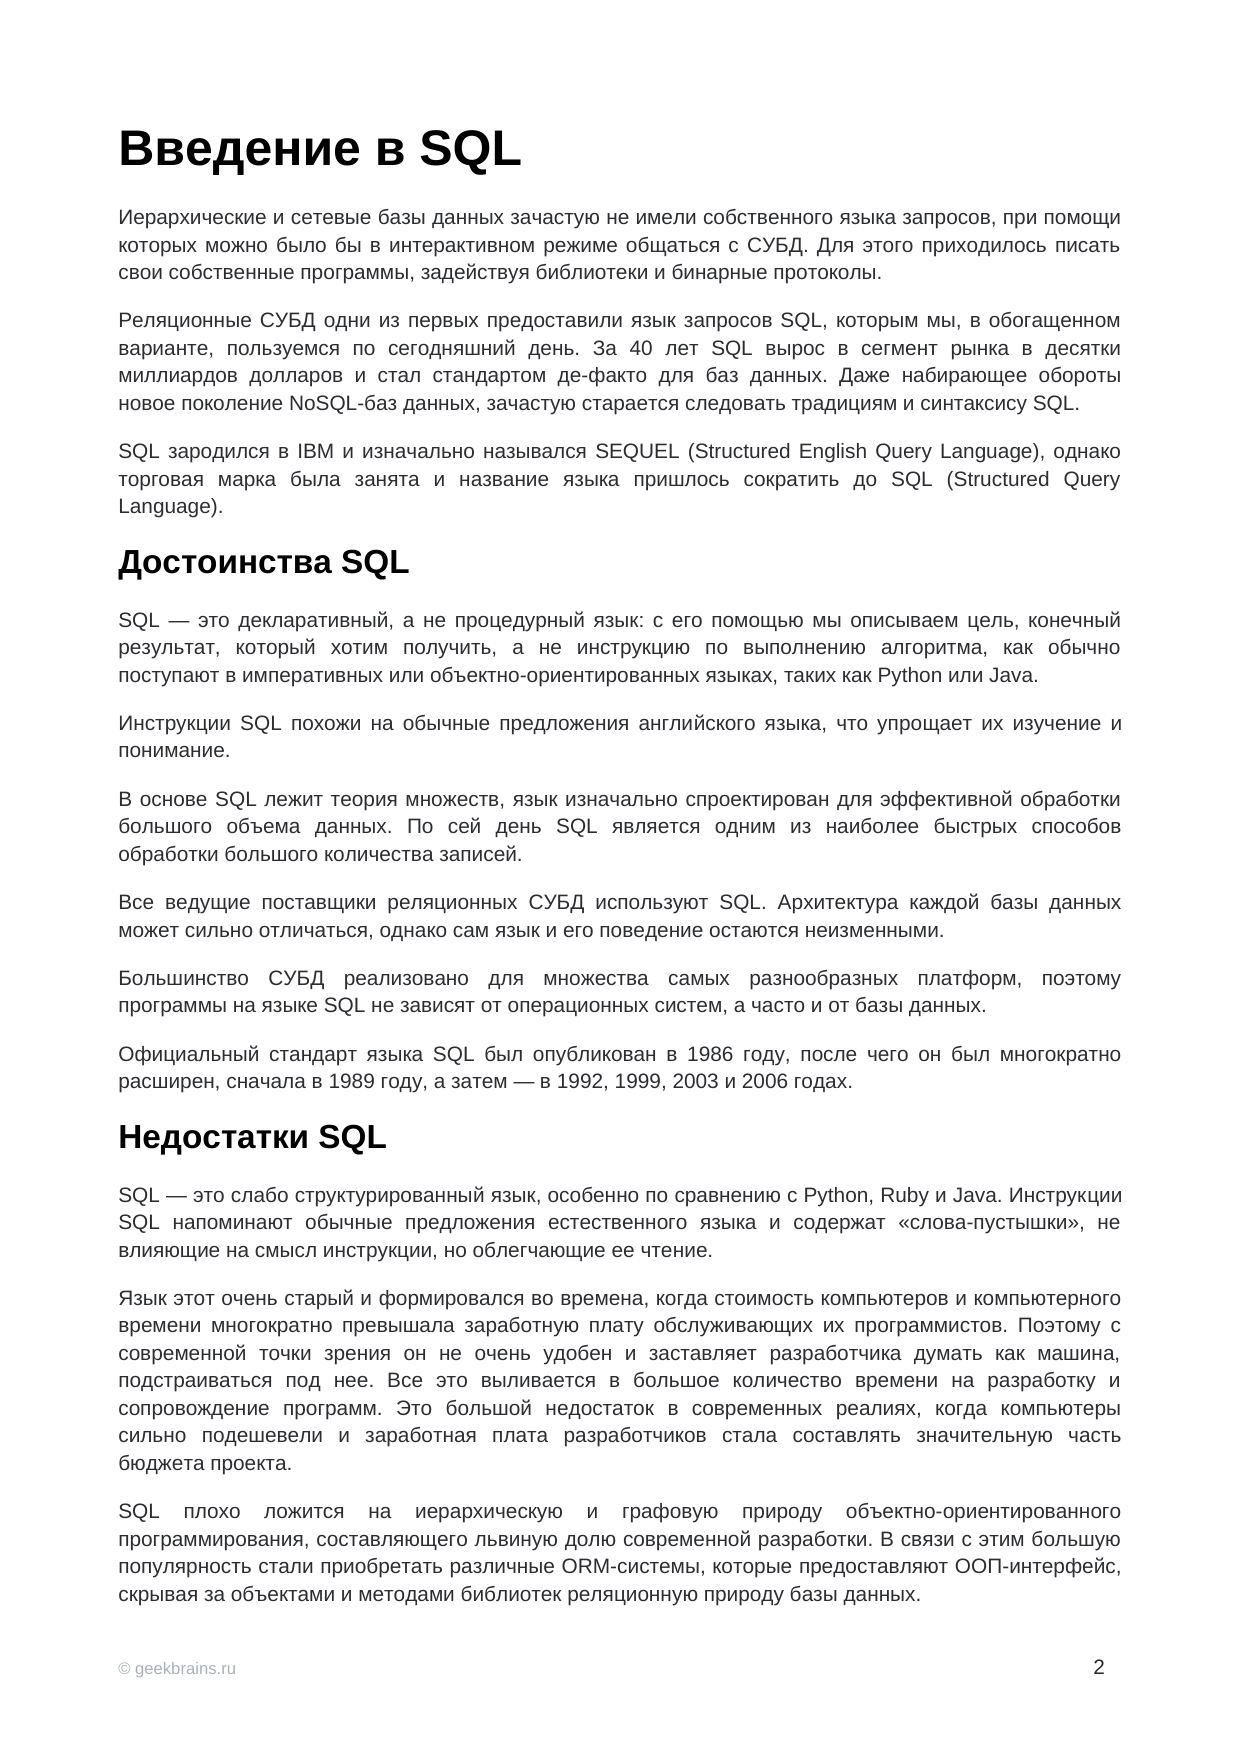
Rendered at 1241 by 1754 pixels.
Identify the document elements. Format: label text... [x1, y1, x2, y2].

text SQL зародился в IBM и изначально назывался SEQUEL (Structured English Query Language), однако торговая марка была занята и название языка пришлось сократить до SQL (Structured Query Language). [118, 439, 1122, 518]
text Инструкции SQL похожи на обычные предложения английского языка, что упро­щает их изучение и понимание. [118, 711, 1122, 762]
text Официальный стандарт языка SQL был опубликован в 1986 году, после чего он был многократно расширен, сначала в 1989 году, а затем — в 1992, 1999, 2003 и 2006 годах. [118, 1042, 1122, 1093]
text Иерархические и сетевые базы данных зачастую не имели собственного языка запросов, при помощи которых можно было бы в интерактивном режиме общаться с СУБД. Для этого приходилось писать свои собственные программы, задействуя библиотеки и бинарные протоколы. [118, 205, 1122, 284]
subtitle Недостатки SQL [118, 1117, 1122, 1156]
text Реляционные СУБД одни из первых предоставили язык запросов SQL, которым мы, в обогащенном варианте, пользуемся по сегодняшний день. За 40 лет SQL вырос в сегмент рынка в десятки миллиардов долларов и стал стандартом де-факто для баз данных. Даже набирающее обороты новое поколение NoSQL-баз данных, зачастую старается следовать традициям и синтаксису SQL. [118, 308, 1122, 415]
text Большинство СУБД реализовано для множества самых разнообразных платформ, поэтому программы на языке SQL не зависят от операционных систем, а часто и от базы данных. [118, 966, 1122, 1017]
text Все ведущие поставщики реляционных СУБД используют SQL. Архитектура каждой базы данных может сильно отличаться, однако сам язык и его поведение остаются неизменными. [118, 890, 1122, 941]
text SQL плохо ложится на иерархическую и графовую природу объектно-ориентированного программирования, составляющего львиную долю современной разработки. В связи с этим большую популярность стали приобретать различные ORM-системы, которые предоставляют ООП-интерфейс, скрывая за объектами и методами библиотек реляционную природу базы данных. [118, 1499, 1122, 1606]
subtitle Достоинства SQL [118, 542, 1122, 581]
text Язык этот очень старый и формировался во времена, когда стоимость компьютеров и компьютерного времени многократно превышала заработную плату обслуживающих их программистов. Поэтому с современной точки зрения он не очень удобен и заставляет разработчика думать как машина, подстраиваться под нее. Все это выливается в большое количество времени на разработку и сопровождение программ. Это большой недостаток в современных реалиях, когда компьютеры сильно подешевели и заработная плата разработчиков стала составлять значительную часть бюджета проекта. [118, 1286, 1122, 1475]
text SQL — это декларативный, а не процедурный язык: с его помощью мы описываем цель, конечный результат, который хотим получить, а не инструкцию по выполнению алгоритма, как обычно поступают в императивных или объектно-ориентированных языках, таких как Python или Java. [118, 607, 1122, 686]
subtitle Введение в SQL [118, 118, 1122, 176]
text SQL — это слабо структурированный язык, особенно по сравнению с Python, Ruby и Java. Инструк­ции SQL напоминают обычные предложения естественного языка и содержат «слова-пустышки», не влияющие на смысл инструкции, но облегчающие ее чте­ние. [118, 1182, 1122, 1261]
text В основе SQL лежит теория множеств, язык изначально спроектирован для эффективной обработки большого объема данных. По сей день SQL является одним из наиболее быстрых способов обработки большого количества записей. [118, 787, 1122, 866]
